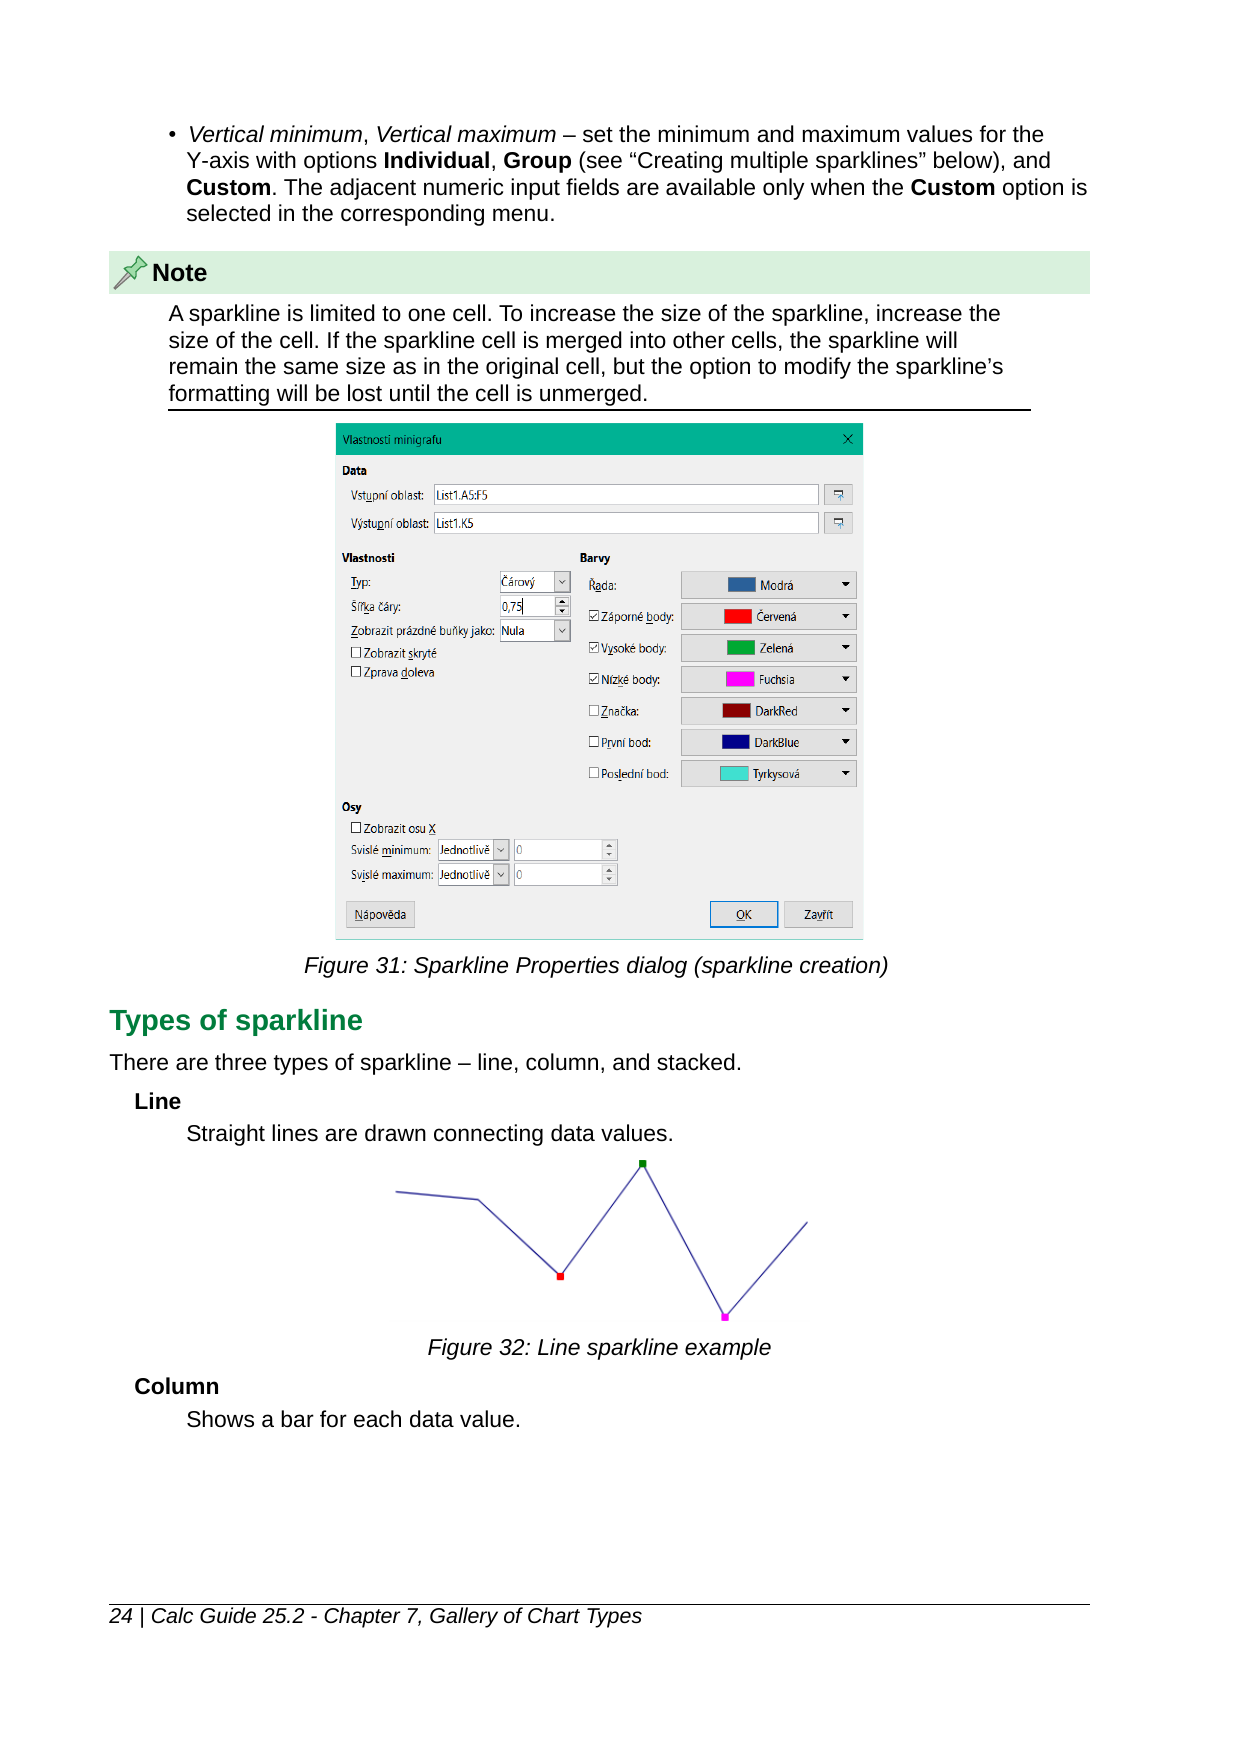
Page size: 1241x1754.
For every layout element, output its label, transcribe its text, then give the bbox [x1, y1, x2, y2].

subtitle Note [109, 251, 1090, 294]
list Vertical minimum, Vertical maximum – set the minimum and maximum values for the Y‑axis with options Individual, Group (see “Creating multiple sparklines” below), and Custom. The adjacent numeric input fields are available only when the Custom option is selected in the corresponding menu. [168, 121, 1090, 226]
text Line [134, 1088, 1090, 1114]
text A sparkline is limited to one cell. To increase the size of the sparkline, increase the size of the cell. If the sparkline cell is merged into other cells, the sparkline will remain the same size as in the original cell, but the option to modify the sparkline’s formatting will be lost until the cell is unmerged. [168, 300, 1031, 409]
picture [389, 1159, 810, 1322]
text Figure 32: Line sparkline example [389, 1334, 810, 1361]
text Column [134, 1373, 1090, 1399]
subtitle Types of sparkline [109, 1003, 1090, 1037]
list There are three types of sparkline – line, column, and stacked. [109, 1049, 1090, 1075]
picture [335, 423, 864, 940]
text Straight lines are drawn connecting data values. [186, 1120, 1090, 1147]
text Shows a bar for each data value. [186, 1406, 1090, 1432]
text Figure 31: Sparkline Properties dialog (sparkline creation) [304, 952, 895, 978]
